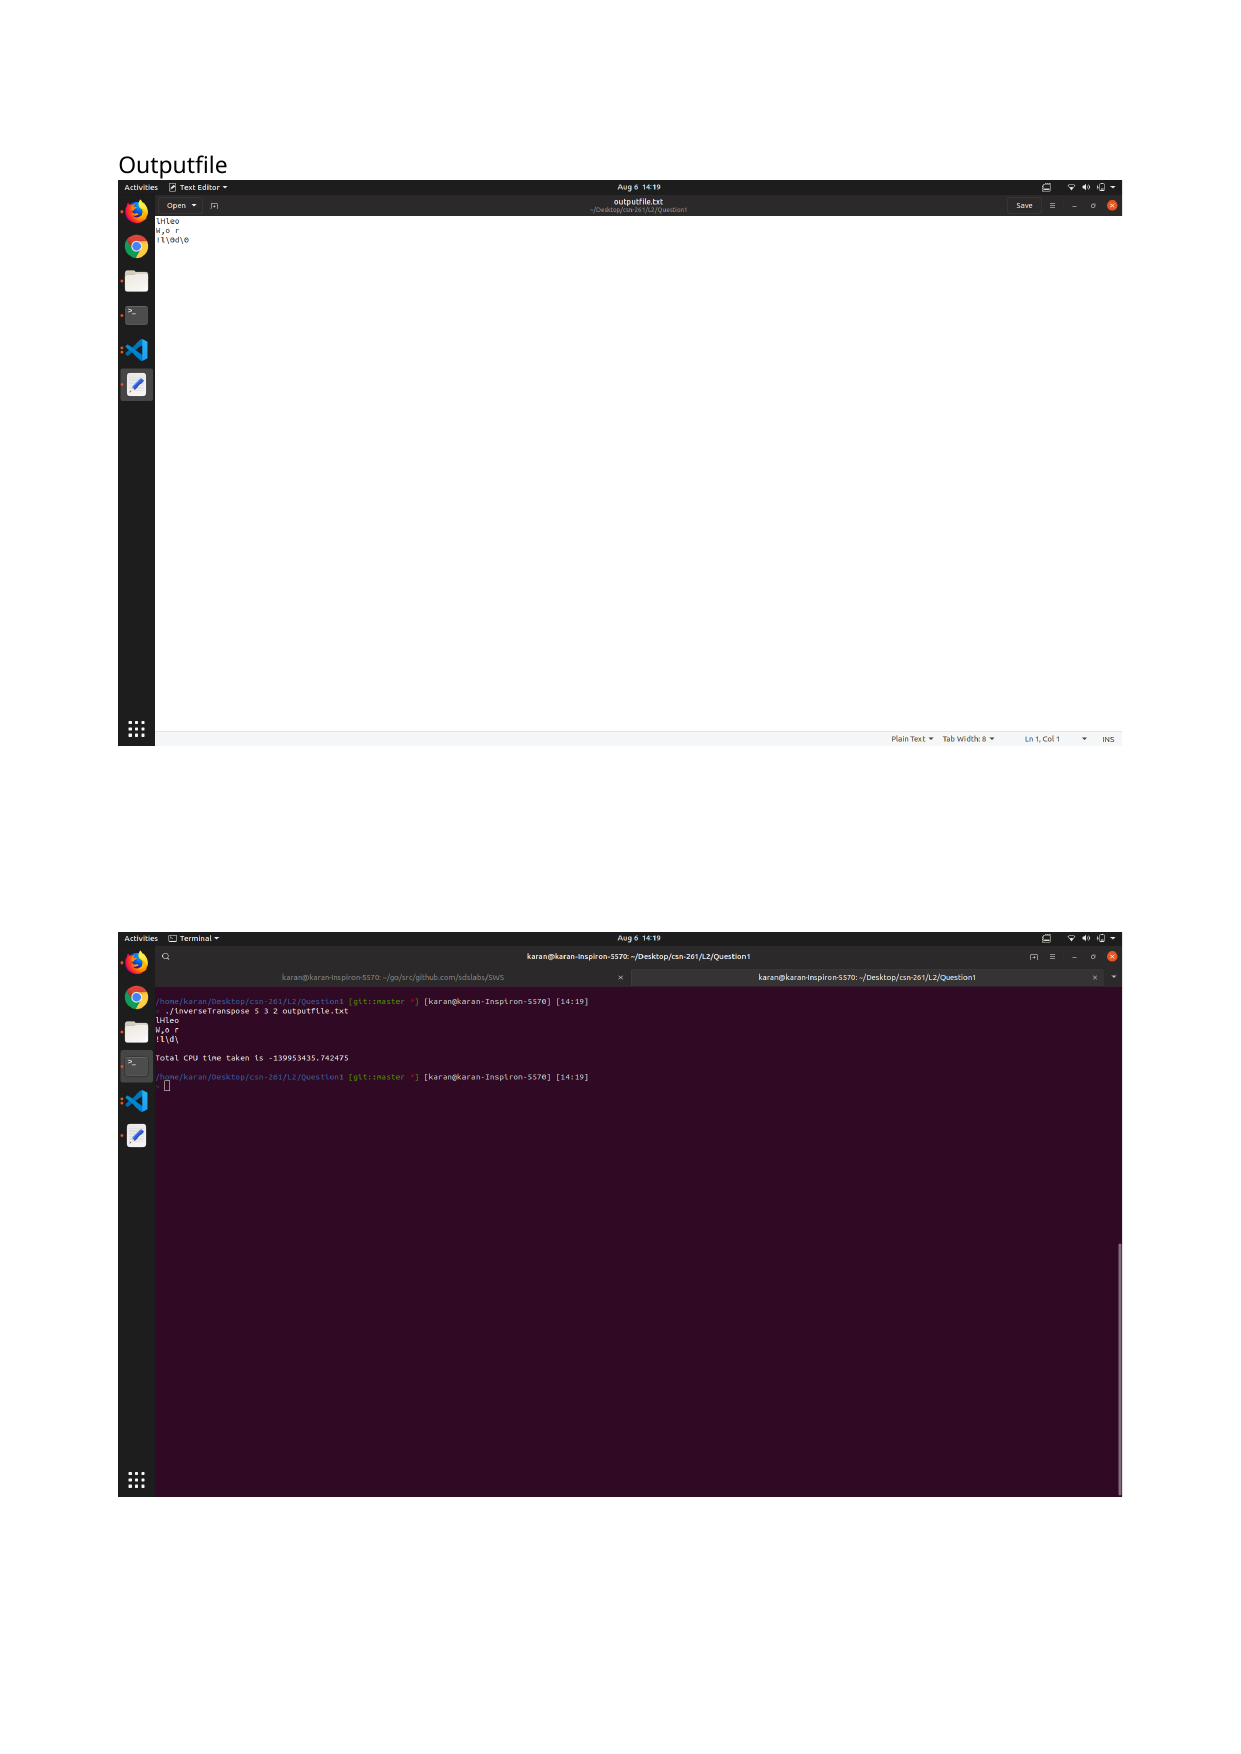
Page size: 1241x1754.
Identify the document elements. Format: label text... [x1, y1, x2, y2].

picture [118, 932, 1123, 1497]
picture [118, 180, 1123, 746]
text Outputfile [118, 149, 1122, 180]
